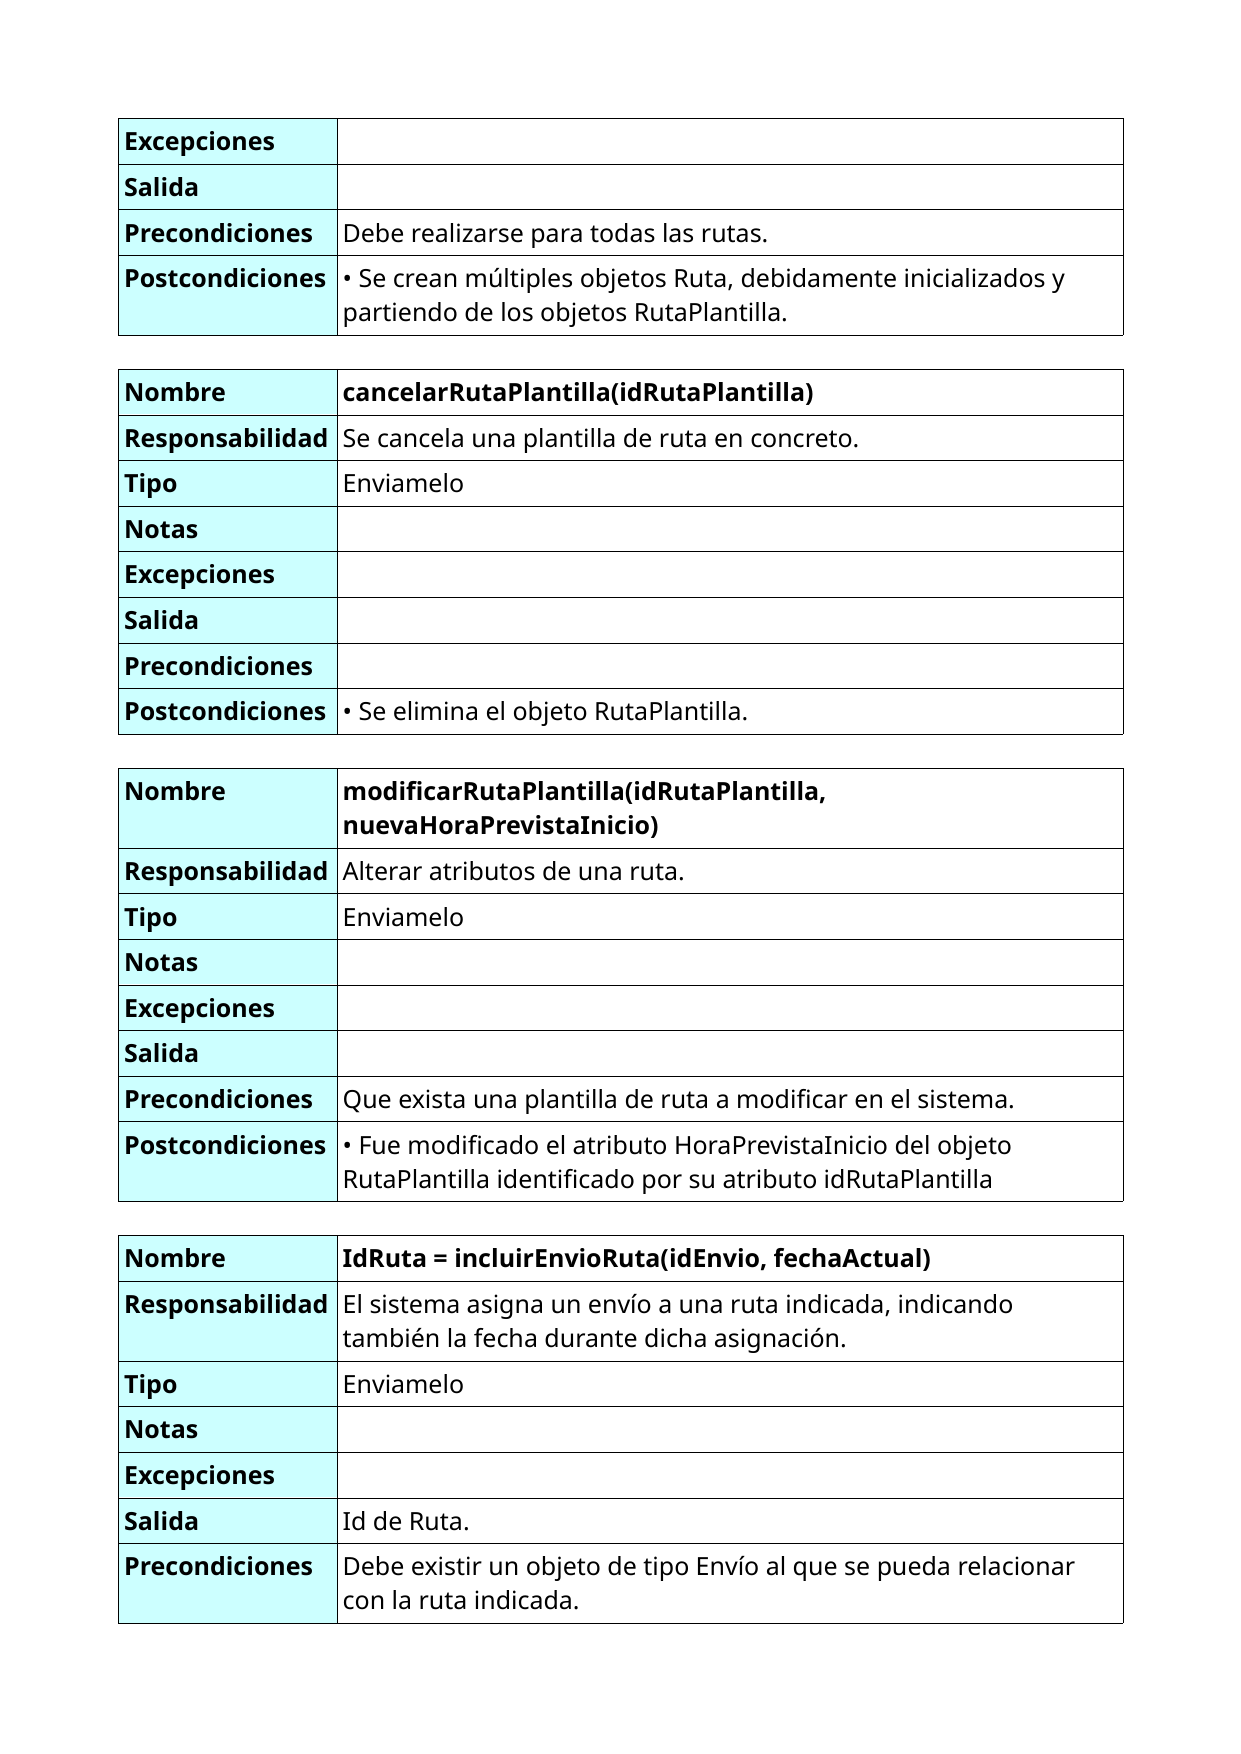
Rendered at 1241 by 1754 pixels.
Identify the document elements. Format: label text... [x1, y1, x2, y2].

table_cell [338, 986, 1123, 1030]
table_cell Tipo [119, 461, 337, 506]
table_header Nombre [119, 1236, 337, 1281]
table_cell [338, 552, 1123, 597]
table_cell [338, 644, 1123, 688]
table_cell [338, 940, 1123, 984]
table_cell [338, 598, 1123, 643]
table_cell [338, 165, 1123, 209]
table_cell Notas [119, 1407, 337, 1452]
table_cell • Se crean múltiples objetos Ruta, debidamente inicializados y partiendo de los objetos RutaPlantilla. [338, 256, 1123, 335]
table_cell Tipo [119, 1362, 337, 1406]
table_header modificarRutaPlantilla(idRutaPlantilla, nuevaHoraPrevistaInicio) [338, 769, 1123, 848]
table_cell [338, 1453, 1123, 1497]
table_cell Id de Ruta. [338, 1499, 1123, 1543]
table_cell Precondiciones [119, 1544, 337, 1623]
table_cell Se cancela una plantilla de ruta en concreto. [338, 416, 1123, 460]
table_cell [338, 119, 1123, 164]
table_cell Enviamelo [338, 1362, 1123, 1406]
table_cell Salida [119, 1499, 337, 1543]
table_cell Excepciones [119, 1453, 337, 1497]
table_cell Que exista una plantilla de ruta a modificar en el sistema. [338, 1077, 1123, 1121]
table_cell Postcondiciones [119, 689, 337, 734]
table_cell Enviamelo [338, 461, 1123, 506]
table_cell Debe realizarse para todas las rutas. [338, 210, 1123, 255]
table_cell Responsabilidad [119, 849, 337, 893]
table_cell [338, 1407, 1123, 1452]
table_cell Postcondiciones [119, 1122, 337, 1201]
table_cell [338, 507, 1123, 551]
table_cell • Se elimina el objeto RutaPlantilla. [338, 689, 1123, 734]
table_cell Precondiciones [119, 210, 337, 255]
table_cell Salida [119, 165, 337, 209]
table_cell Salida [119, 598, 337, 643]
table_cell Enviamelo [338, 894, 1123, 939]
table_cell Postcondiciones [119, 256, 337, 335]
table_header Nombre [119, 370, 337, 414]
table_cell Tipo [119, 894, 337, 939]
table_cell Excepciones [119, 552, 337, 597]
table_cell Notas [119, 507, 337, 551]
table_cell Excepciones [119, 119, 337, 164]
table_header Nombre [119, 769, 337, 848]
table_cell Salida [119, 1031, 337, 1076]
table_cell Responsabilidad [119, 1282, 337, 1361]
table_cell • Fue modificado el atributo HoraPrevistaInicio del objeto RutaPlantilla identificado por su atributo idRutaPlantilla [338, 1122, 1123, 1201]
table_cell Precondiciones [119, 644, 337, 688]
table_cell Excepciones [119, 986, 337, 1030]
table_header IdRuta = incluirEnvioRuta(idEnvio, fechaActual) [338, 1236, 1123, 1281]
table_cell [338, 1031, 1123, 1076]
table_cell El sistema asigna un envío a una ruta indicada, indicando también la fecha durante dicha asignación. [338, 1282, 1123, 1361]
table_cell Notas [119, 940, 337, 984]
table_header cancelarRutaPlantilla(idRutaPlantilla) [338, 370, 1123, 414]
table_cell Alterar atributos de una ruta. [338, 849, 1123, 893]
table_cell Precondiciones [119, 1077, 337, 1121]
table_cell Debe existir un objeto de tipo Envío al que se pueda relacionar con la ruta indicada. [338, 1544, 1123, 1623]
table_cell Responsabilidad [119, 416, 337, 460]
